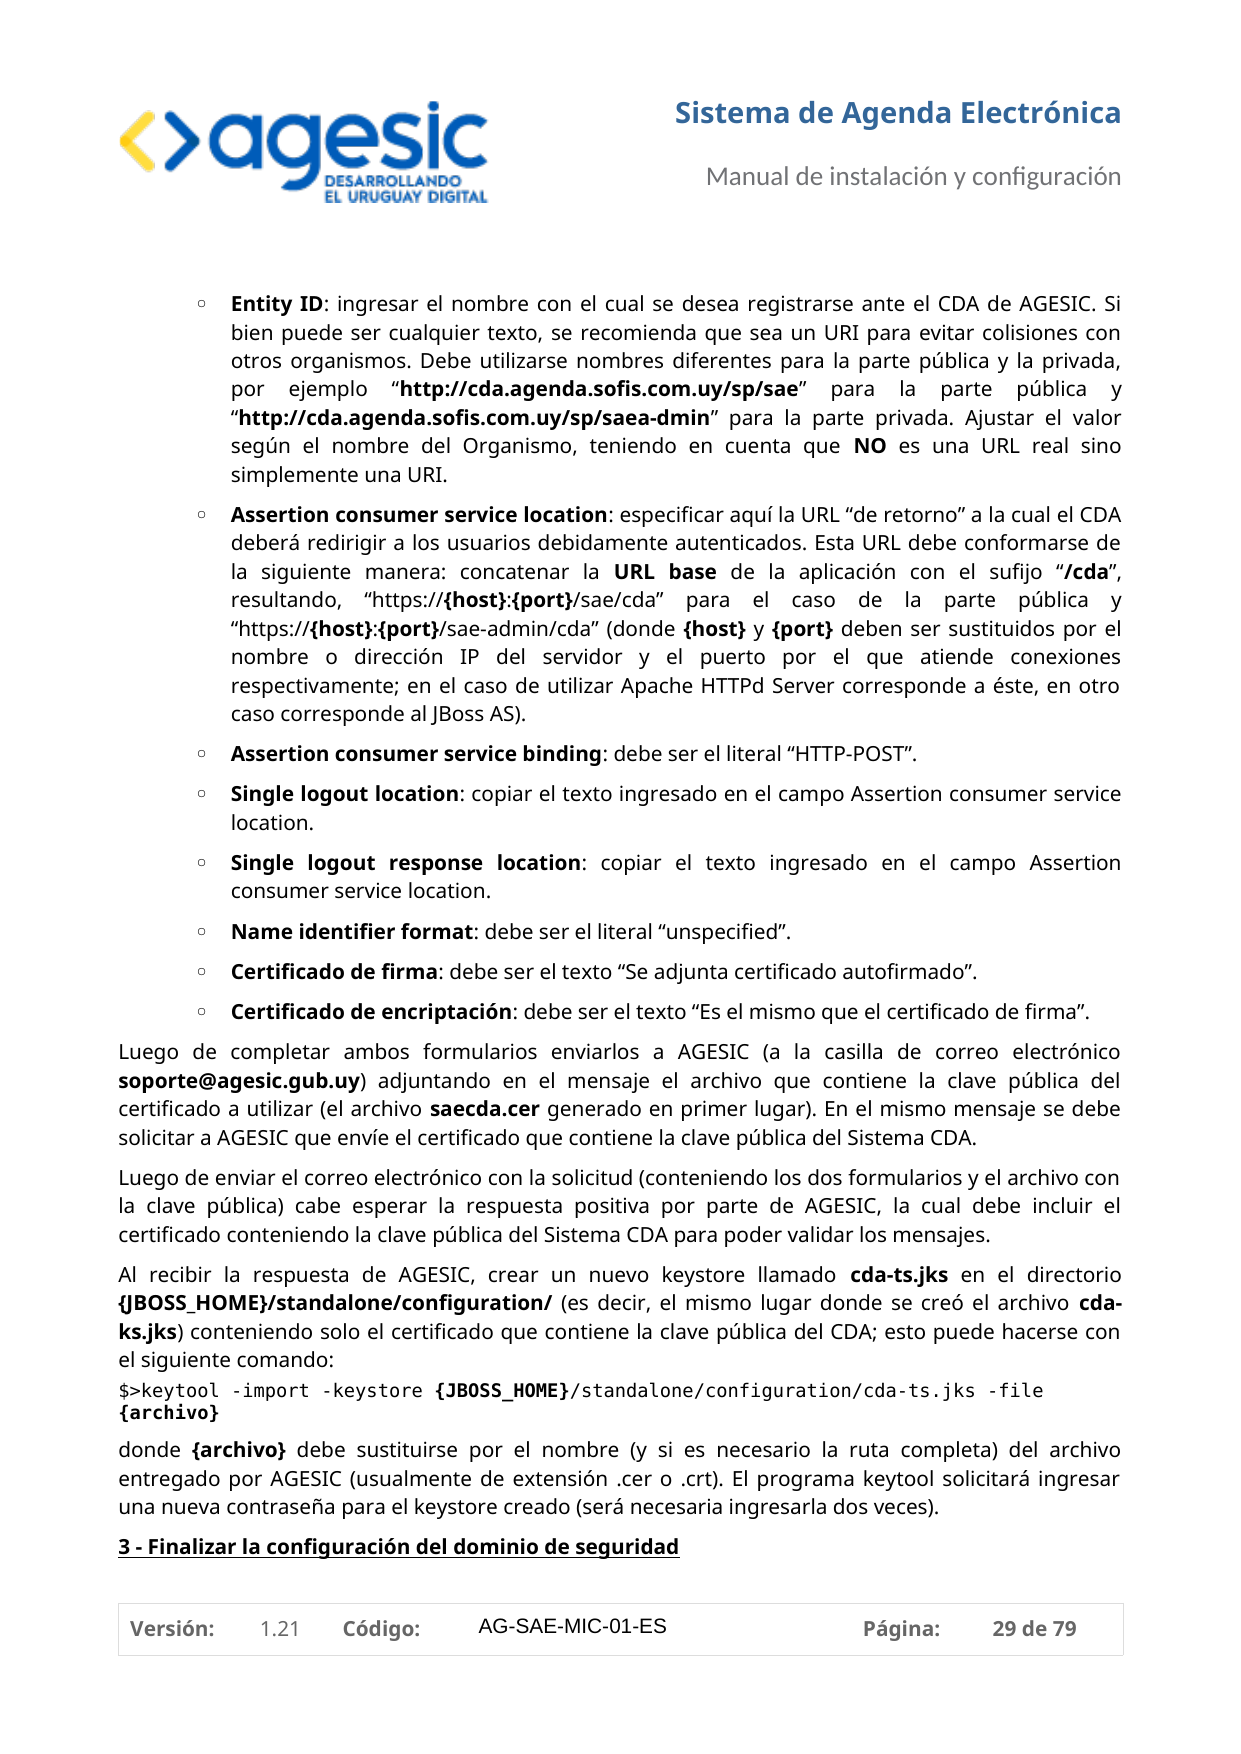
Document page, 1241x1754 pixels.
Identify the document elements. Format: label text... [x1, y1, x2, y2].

list Single logout response location: copiar el texto ingresado en el campo Assertion consumer service location. [193, 848, 1122, 905]
text Al recibir la respuesta de AGESIC, crear un nuevo keystore llamado cda-ts.jks en el directorio {JBOSS_HOME}/standalone/configuration/ (es decir, el mismo lugar donde se creó el archivo cda-ks.jks) conteniendo solo el certificado que contiene la clave pública del CDA; esto puede hacerse con el siguiente comando: [118, 1260, 1122, 1374]
list Certificado de firma: debe ser el texto “Se adjunta certificado autofirmado”. [193, 957, 1122, 986]
text donde {archivo} debe sustituirse por el nombre (y si es necesario la ruta completa) del archivo entregado por AGESIC (usualmente de extensión .cer o .crt). El programa keytool solicitará ingresar una nueva contraseña para el keystore creado (será necesaria ingresarla dos veces). [118, 1435, 1122, 1521]
list Single logout location: copiar el texto ingresado en el campo Assertion consumer service location. [193, 779, 1122, 836]
list Entity ID: ingresar el nombre con el cual se desea registrarse ante el CDA de AGESIC. Si bien puede ser cualquier texto, se recomienda que sea un URI para evitar colisiones con otros organismos. Debe utilizarse nombres diferentes para la parte pública y la privada, por ejemplo “http://cda.agenda.sofis.com.uy/sp/sae” para la parte pública y “http://cda.agenda.sofis.com.uy/sp/saea-dmin” para la parte privada. Ajustar el valor según el nombre del Organismo, teniendo en cuenta que NO es una URL real sino simplemente una URI. [193, 289, 1122, 488]
text Luego de completar ambos formularios enviarlos a AGESIC (a la casilla de correo electrónico soporte@agesic.gub.uy) adjuntando en el mensaje el archivo que contiene la clave pública del certificado a utilizar (el archivo saecda.cer generado en primer lugar). En el mismo mensaje se debe solicitar a AGESIC que envíe el certificado que contiene la clave pública del Sistema CDA. [118, 1037, 1122, 1151]
list Name identifier format: debe ser el literal “unspecified”. [193, 917, 1122, 945]
list Assertion consumer service location: especificar aquí la URL “de retorno” a la cual el CDA deberá redirigir a los usuarios debidamente autenticados. Esta URL debe conformarse de la siguiente manera: concatenar la URL base de la aplicación con el sufijo “/cda”, resultando, “https://{host}:{port}/sae/cda” para el caso de la parte pública y “https://{host}:{port}/sae-admin/cda” (donde {host} y {port} deben ser sustituidos por el nombre o dirección IP del servidor y el puerto por el que atiende conexiones respectivamente; en el caso de utilizar Apache HTTPd Server corresponde a éste, en otro caso corresponde al JBoss AS). [193, 500, 1122, 728]
text $>keytool -import -keystore {JBOSS_HOME}/standalone/configuration/cda-ts.jks -file {archivo} [118, 1380, 1122, 1423]
text Luego de enviar el correo electrónico con la solicitud (conteniendo los dos formularios y el archivo con la clave pública) cabe esperar la respuesta positiva por parte de AGESIC, la cual debe incluir el certificado conteniendo la clave pública del Sistema CDA para poder validar los mensajes. [118, 1163, 1122, 1248]
list Certificado de encriptación: debe ser el texto “Es el mismo que el certificado de firma”. [193, 997, 1122, 1026]
text 3 - Finalizar la configuración del dominio de seguridad [118, 1532, 1122, 1561]
picture [119, 101, 489, 203]
list Assertion consumer service binding: debe ser el literal “HTTP-POST”. [193, 739, 1122, 768]
